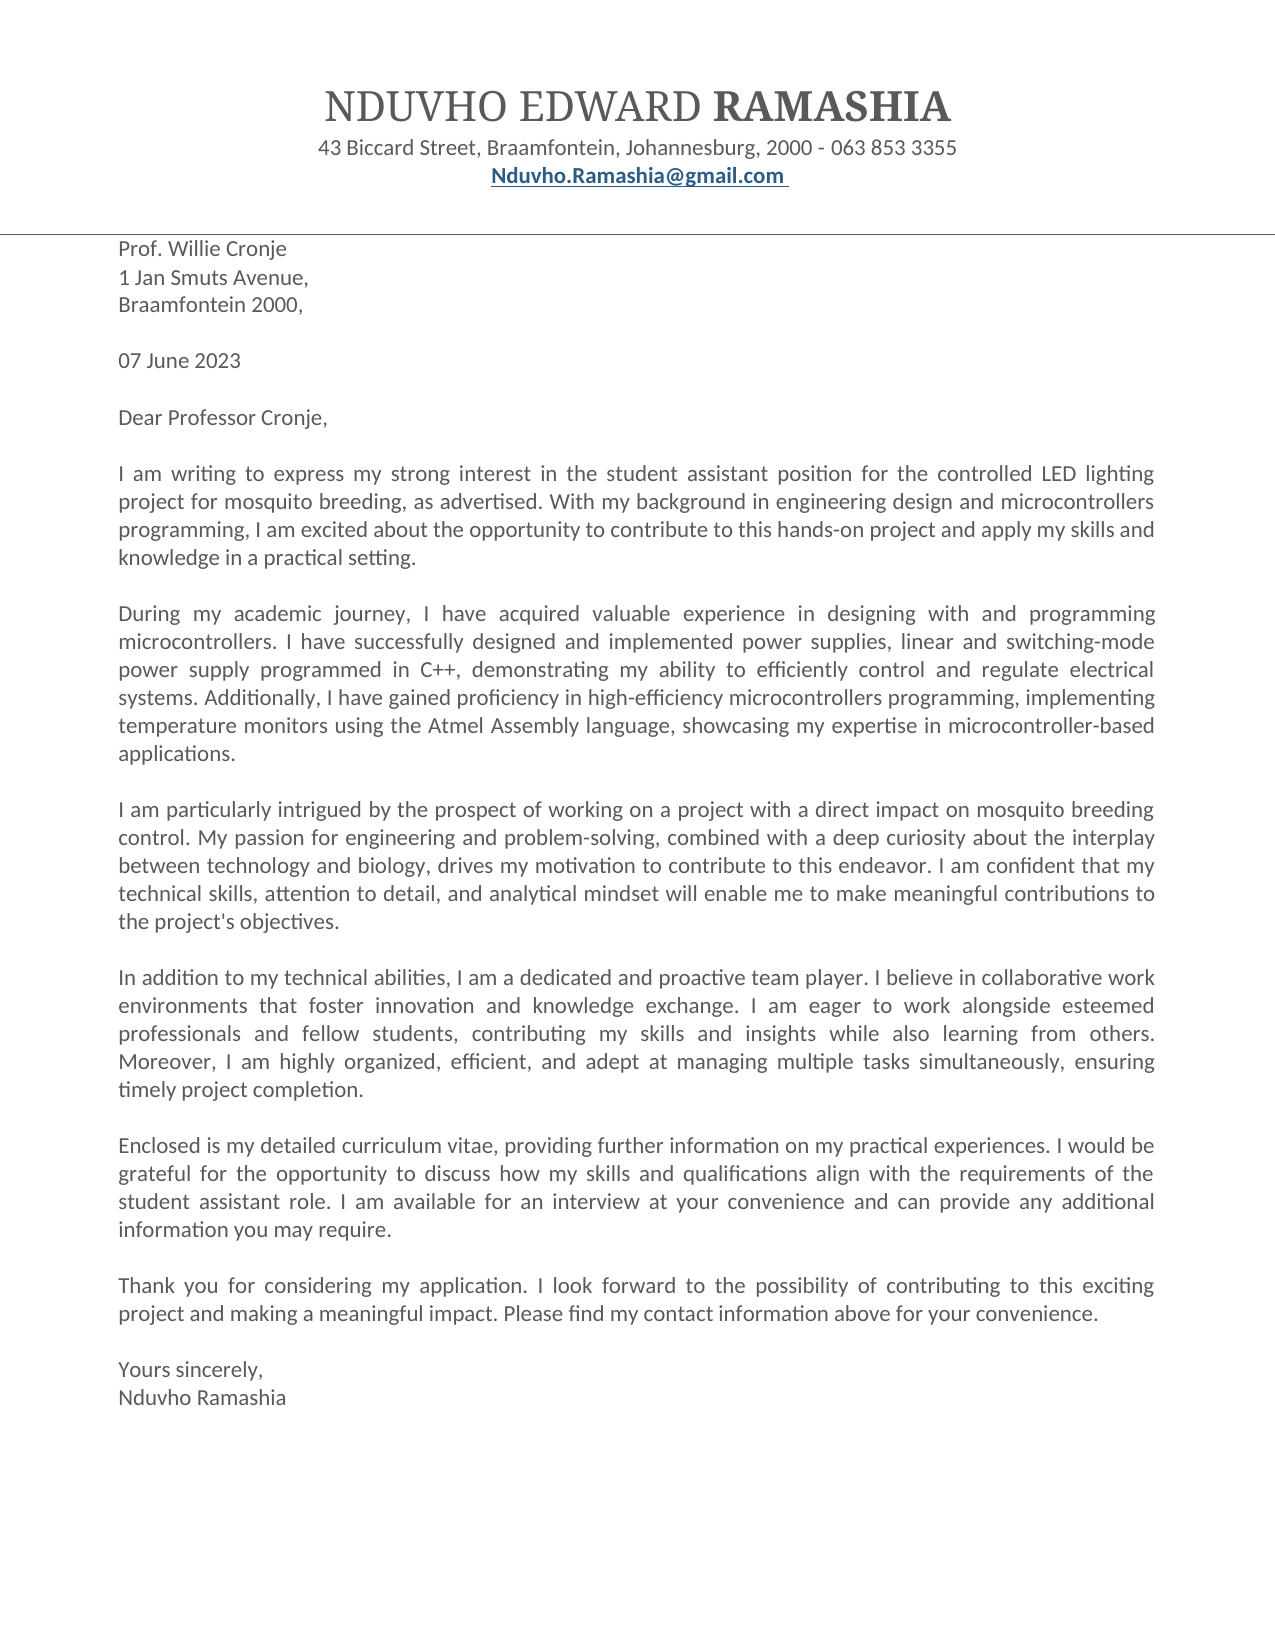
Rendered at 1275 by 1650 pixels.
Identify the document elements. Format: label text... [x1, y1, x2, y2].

text Nduvho Ramashia [118, 1383, 1157, 1411]
text Prof. Willie Cronje [118, 234, 1157, 263]
text 07 June 2023 [118, 347, 1157, 375]
text During my academic journey, I have acquired valuable experience in designing with and programming microcontrollers. I have successfully designed and implemented power supplies, linear and switching-mode power supply programmed in C++, demonstrating my ability to efficiently control and regulate electrical systems. Additionally, I have gained proficiency in high-efficiency microcontrollers programming, implementing temperature monitors using the Atmel Assembly language, showcasing my expertise in microcontroller-based applications. [118, 599, 1157, 767]
text In addition to my technical abilities, I am a dedicated and proactive team player. I believe in collaborative work environments that foster innovation and knowledge exchange. I am eager to work alongside esteemed professionals and fellow students, contributing my skills and insights while also learning from others. Moreover, I am highly organized, efficient, and adept at managing multiple tasks simultaneously, ensuring timely project completion. [118, 963, 1157, 1103]
text Dear Professor Cronje, [118, 403, 1157, 431]
table_header Nduvho Edward Ramashia 43 Biccard Street, Braamfontein, Johannesburg, 2000 - 063 853 3355 Nduvho.Ramashia@gmail.com [118, 77, 1157, 207]
text 1 Jan Smuts Avenue, [118, 263, 1157, 291]
text I am particularly intrigued by the prospect of working on a project with a direct impact on mosquito breeding control. My passion for engineering and problem-solving, combined with a deep curiosity about the interplay between technology and biology, drives my motivation to contribute to this endeavor. I am confident that my technical skills, attention to detail, and analytical mindset will enable me to make meaningful contributions to the project's objectives. [118, 795, 1157, 935]
text I am writing to express my strong interest in the student assistant position for the controlled LED lighting project for mosquito breeding, as advertised. With my background in engineering design and microcontrollers programming, I am excited about the opportunity to contribute to this hands-on project and apply my skills and knowledge in a practical setting. [118, 459, 1157, 571]
text Braamfontein 2000, [118, 291, 1157, 319]
text Thank you for considering my application. I look forward to the possibility of contributing to this exciting project and making a meaningful impact. Please find my contact information above for your convenience. [118, 1271, 1157, 1327]
text Enclosed is my detailed curriculum vitae, providing further information on my practical experiences. I would be grateful for the opportunity to discuss how my skills and qualifications align with the requirements of the student assistant role. I am available for an interview at your convenience and can provide any additional information you may require. [118, 1131, 1157, 1243]
text Yours sincerely, [118, 1355, 1157, 1383]
